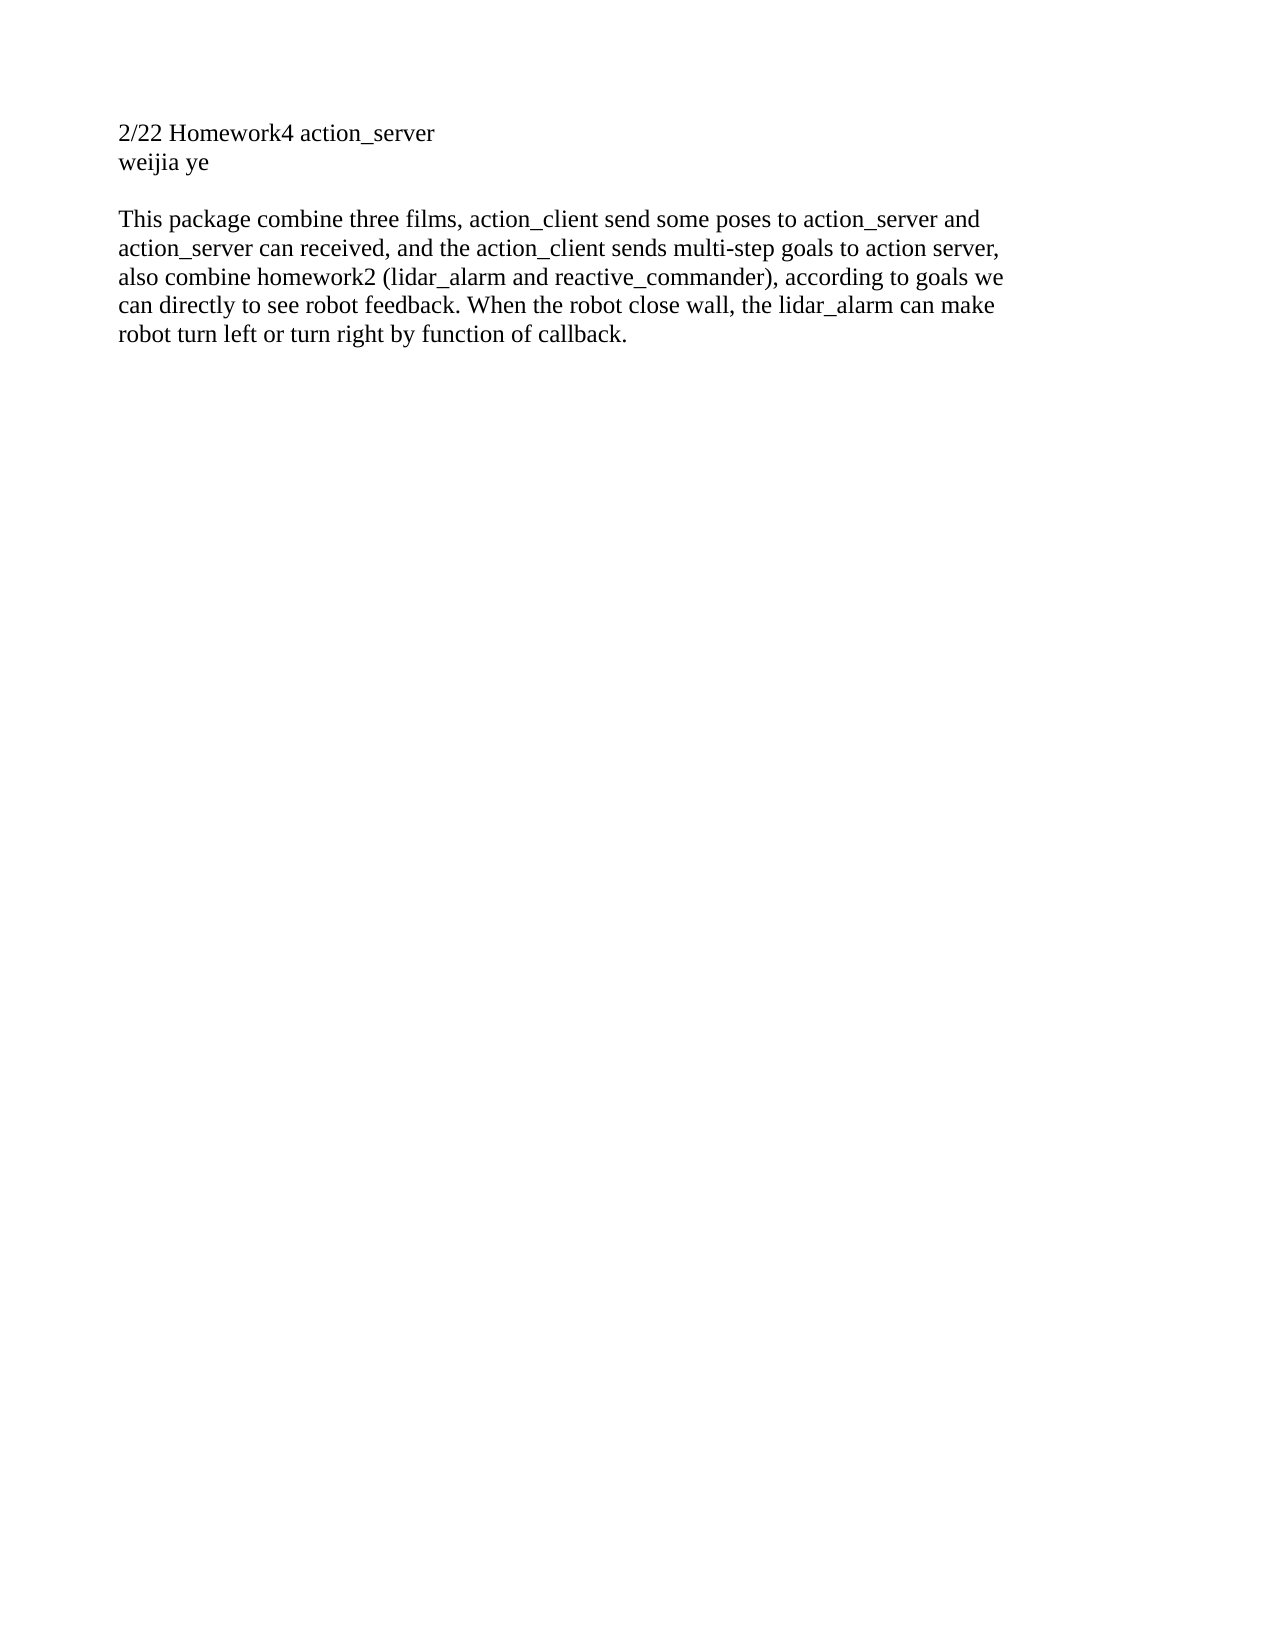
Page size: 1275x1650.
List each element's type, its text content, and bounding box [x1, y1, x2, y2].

text weijia ye [118, 147, 1157, 176]
text robot turn left or turn right by function of callback. [118, 319, 1157, 348]
text 2/22 Homework4 action_server [118, 118, 1157, 147]
text can directly to see robot feedback. When the robot close wall, the lidar_alarm can make [118, 291, 1157, 319]
text action_server can received, and the action_client sends multi-step goals to action server, [118, 233, 1157, 262]
text This package combine three films, action_client send some poses to action_server and [118, 204, 1157, 233]
text also combine homework2 (lidar_alarm and reactive_commander), according to goals we [118, 262, 1157, 291]
